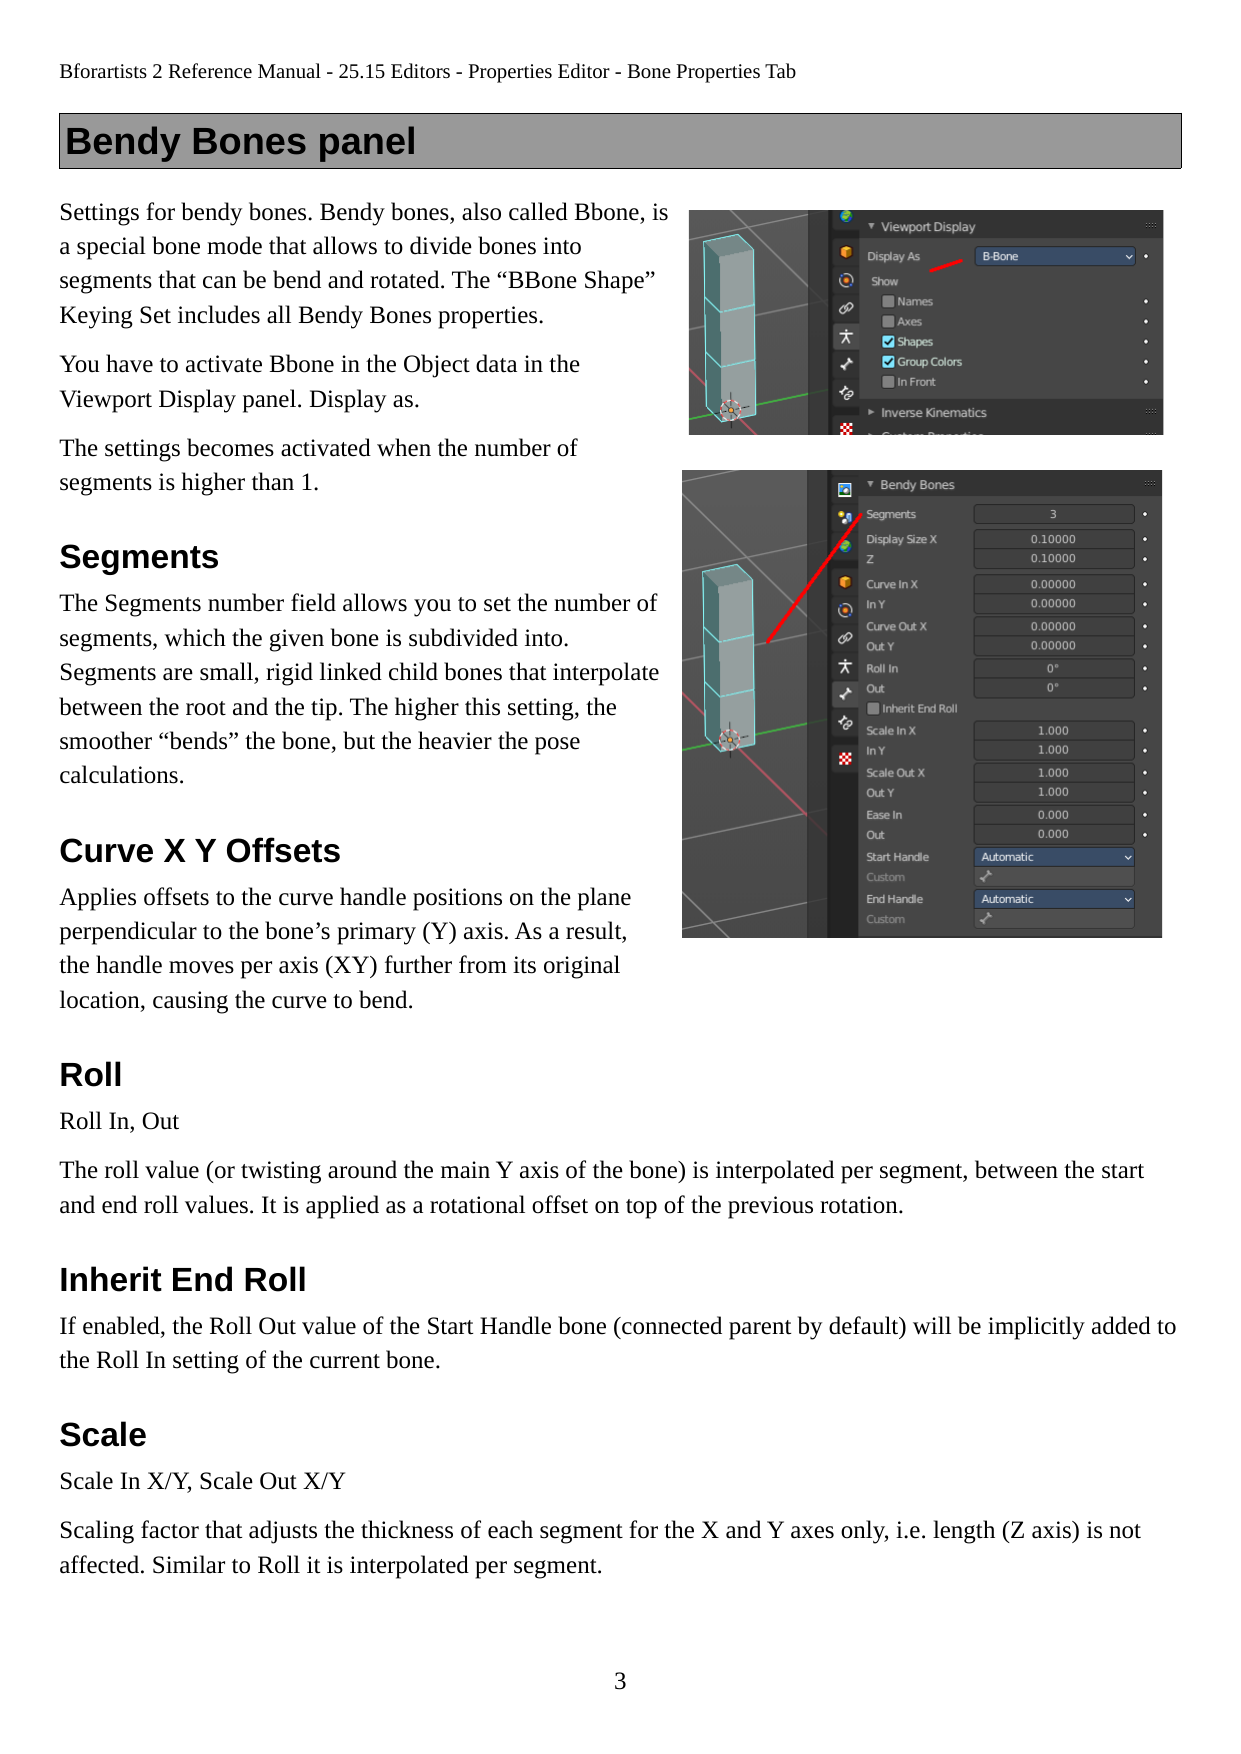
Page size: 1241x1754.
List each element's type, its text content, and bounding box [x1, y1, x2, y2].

text The settings becomes activated when the number of segments is higher than 1. [59, 433, 1181, 496]
subtitle [1163, 831, 1181, 869]
text Applies offsets to the curve handle positions on the plane perpendicular to the bone’s primary (Y) axis. As a result, the handle moves per axis (XY) further from its original location, causing the curve to bend. [59, 882, 1181, 1014]
subtitle Segments [59, 537, 682, 576]
subtitle Curve X Y Offsets [59, 831, 682, 869]
text Settings for bendy bones. Bendy bones, also called Bbone, is a special bone mode that allows to divide bones into segments that can be bend and rotated. The “BBone Shape” Keying Set includes all Bendy Bones properties. [59, 197, 1181, 329]
text If enabled, the Roll Out value of the Start Handle bone (connected parent by default) will be implicitly added to the Roll In setting of the current bone. [59, 1311, 1181, 1374]
subtitle Scale [59, 1415, 1181, 1454]
text The Segments number field allows you to set the number of segments, which the given bone is subdivided into. Segments are small, rigid linked child bones that interpolate between the root and the tip. The higher this setting, the smoother “bends” the bone, but the heavier the pose calculations. [59, 588, 682, 789]
text Scaling factor that adjusts the thickness of each segment for the X and Y axes only, i.e. length (Z axis) is not affected. Similar to Roll it is interpolated per segment. [59, 1515, 1181, 1578]
picture [688, 210, 1164, 435]
picture [682, 470, 1163, 938]
subtitle [1163, 537, 1181, 576]
subtitle Roll [59, 1055, 1181, 1094]
subtitle Inherit End Roll [59, 1259, 1181, 1298]
text Scale In X/Y, Scale Out X/Y [59, 1466, 1181, 1495]
table_header Bendy Bones panel [60, 114, 1181, 168]
text Roll In, Out [59, 1106, 1181, 1135]
text You have to activate Bbone in the Object data in the Viewport Display panel. Display as. [59, 349, 688, 412]
text The roll value (or twisting around the main Y axis of the bone) is interpolated per segment, between the start and end roll values. It is applied as a rotational offset on top of the previous rotation. [59, 1155, 1181, 1218]
